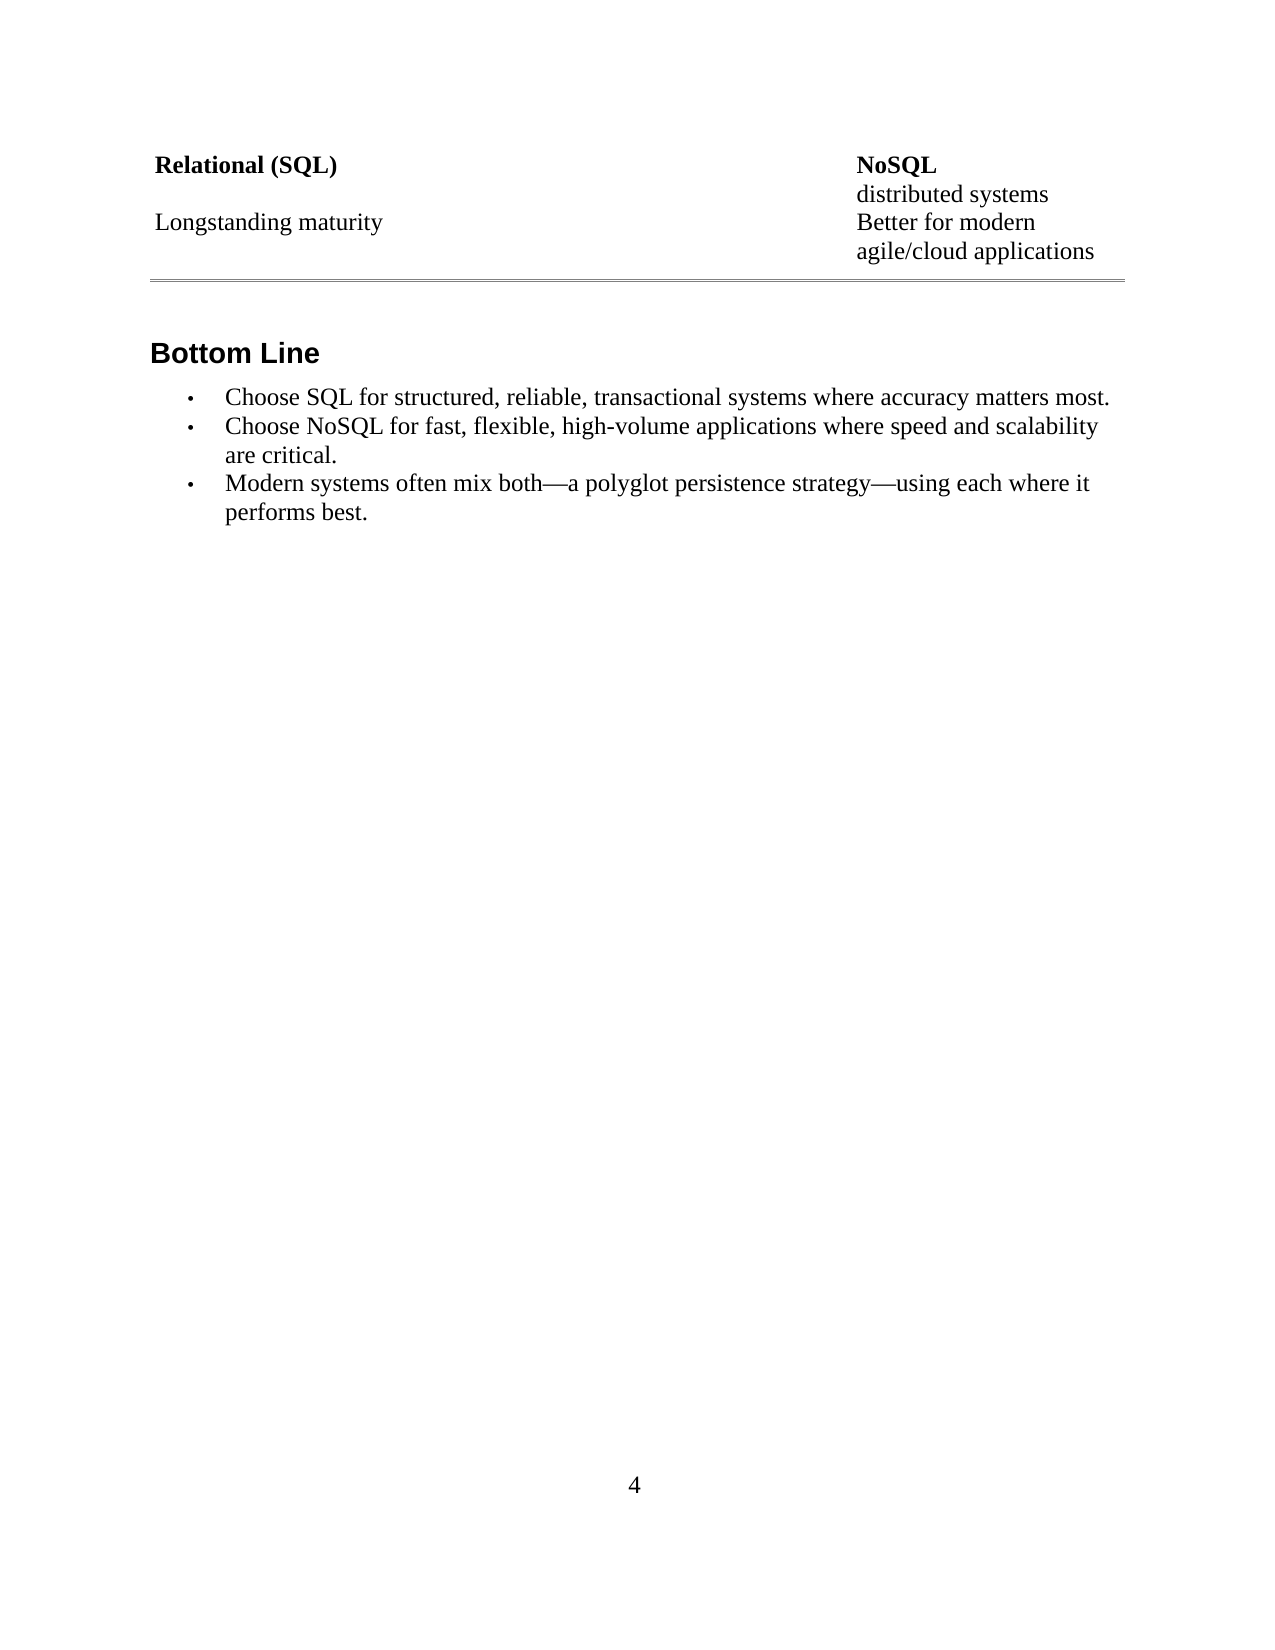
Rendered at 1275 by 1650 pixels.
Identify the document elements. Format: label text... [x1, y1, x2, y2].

list Choose NoSQL for fast, flexible, high-volume applications where speed and scalability are critical. [187, 411, 1125, 468]
table_cell [150, 179, 852, 207]
table_cell Better for modern agile/cloud applications [852, 208, 1125, 265]
table_header Relational (SQL) [150, 150, 852, 179]
subtitle Bottom Line [150, 336, 1125, 370]
list Modern systems often mix both—a polyglot persistence strategy—using each where it performs best. [187, 468, 1125, 526]
table_cell distributed systems [852, 179, 1125, 207]
table_header NoSQL [852, 150, 1125, 179]
list Choose SQL for structured, reliable, transactional systems where accuracy matters most. [187, 382, 1125, 411]
table_cell Longstanding maturity [150, 208, 852, 265]
